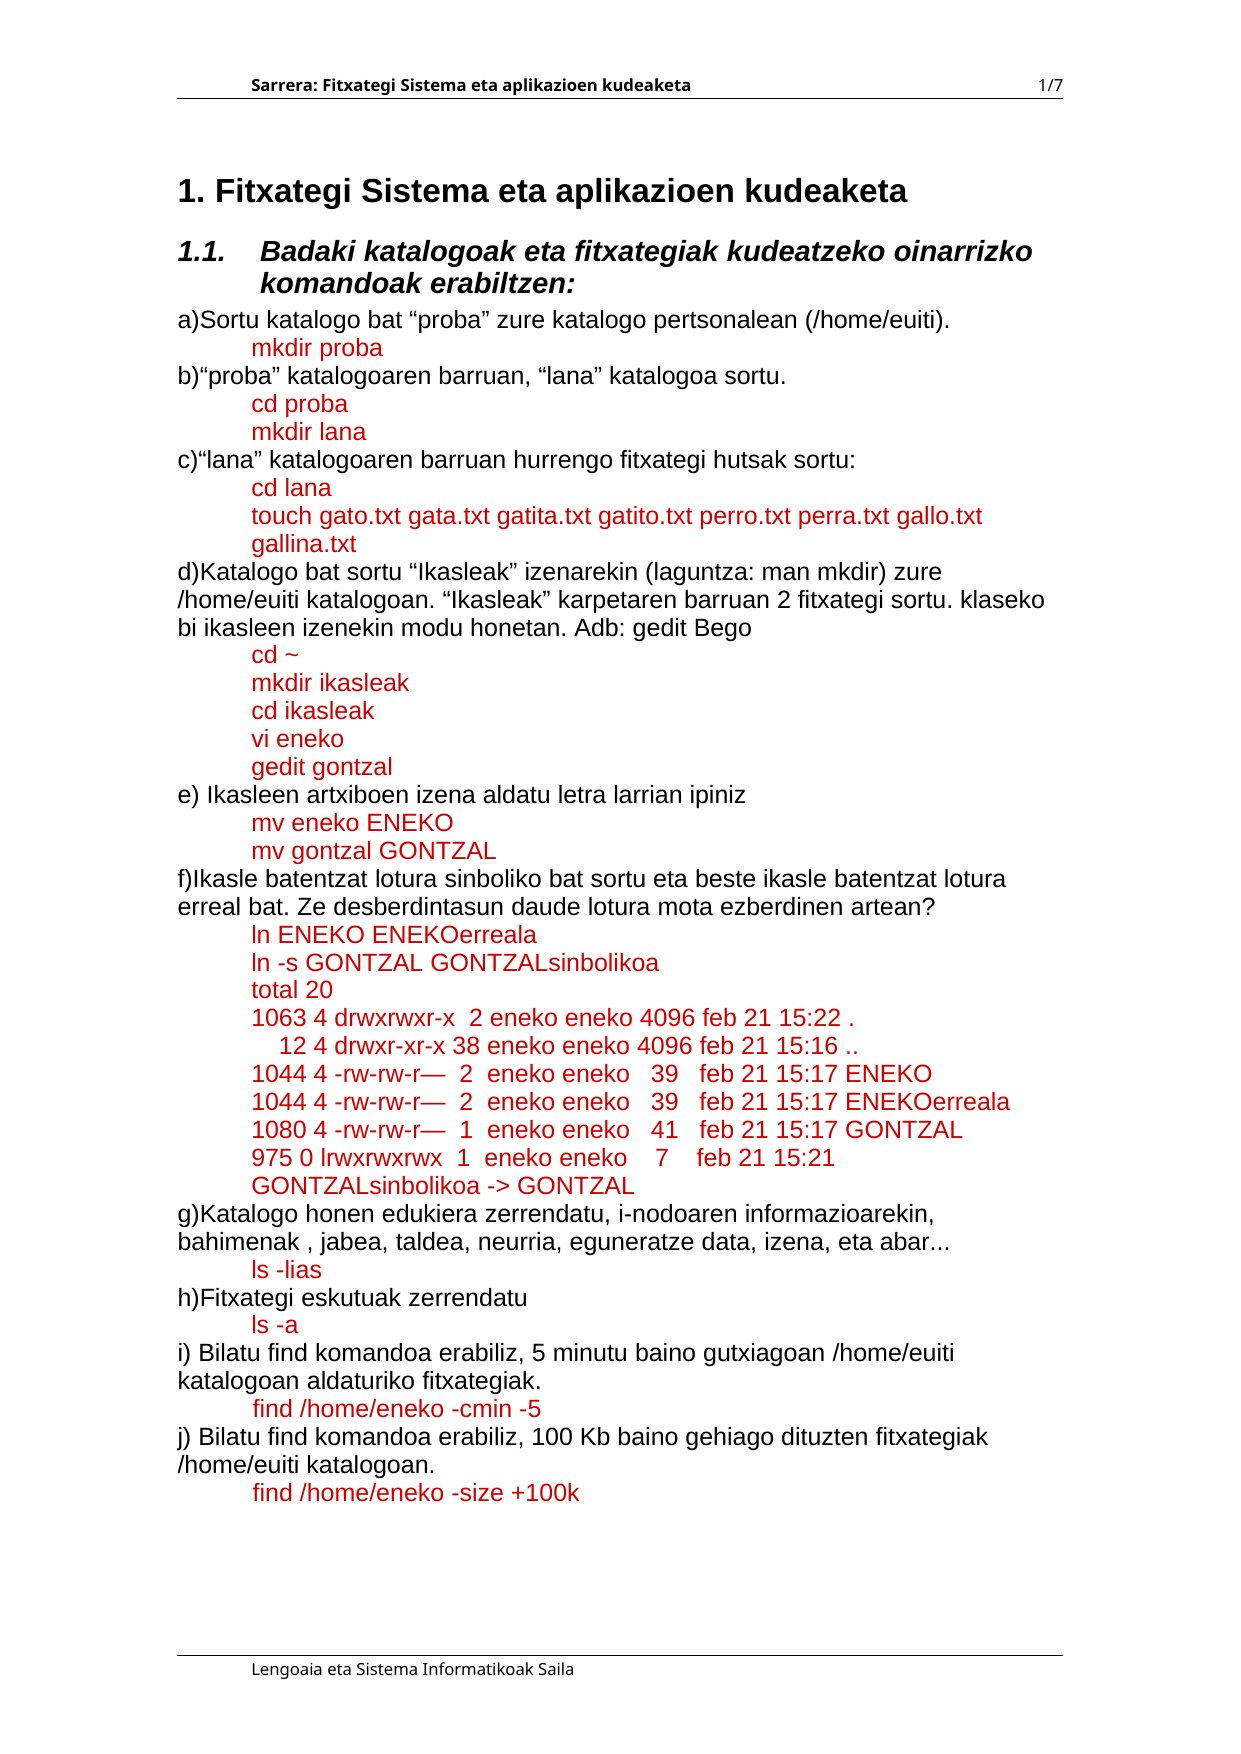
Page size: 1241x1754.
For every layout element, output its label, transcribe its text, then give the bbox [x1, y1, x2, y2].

text mv eneko ENEKO [177, 809, 1063, 837]
text mv gontzal GONTZAL [177, 837, 1063, 865]
text vi eneko [177, 725, 1063, 753]
text touch gato.txt gata.txt gatita.txt gatito.txt perro.txt perra.txt gallo.txt [177, 502, 1063, 530]
text 1063 4 drwxrwxr-x 2 eneko eneko 4096 feb 21 15:22 . [177, 1004, 1063, 1032]
text e) Ikasleen artxiboen izena aldatu letra larrian ipiniz [177, 781, 1063, 809]
text total 20 [177, 976, 1063, 1004]
text cd ~ [177, 641, 1063, 669]
text ls -a [177, 1311, 1063, 1339]
text cd proba [177, 390, 1063, 418]
text 975 0 lrwxrwxrwx 1 eneko eneko 7 feb 21 15:21 [177, 1144, 1063, 1172]
text 1044 4 -rw-rw-r— 2 eneko eneko 39 feb 21 15:17 ENEKO [177, 1060, 1063, 1088]
text gedit gontzal [177, 753, 1063, 781]
text mkdir ikasleak [177, 669, 1063, 697]
text c)“lana” katalogoaren barruan hurrengo fitxategi hutsak sortu: [177, 446, 1063, 474]
text ln -s GONTZAL GONTZALsinbolikoa [177, 948, 1063, 976]
text a)Sortu katalogo bat “proba” zure katalogo pertsonalean (/home/euiti). [177, 306, 1063, 334]
text 12 4 drwxr-xr-x 38 eneko eneko 4096 feb 21 15:16 .. [177, 1032, 1063, 1060]
text i) Bilatu find komandoa erabiliz, 5 minutu baino gutxiagoan /home/euiti katalogoan aldaturiko fitxategiak. [177, 1339, 1063, 1395]
subtitle Badaki katalogoak eta fitxategiak kudeatzeko oinarrizko komandoak erabiltzen: [177, 235, 1063, 300]
text ls -lias [177, 1256, 1063, 1283]
text f)Ikasle batentzat lotura sinboliko bat sortu eta beste ikasle batentzat lotura erreal bat. Ze desberdintasun daude lotura mota ezberdinen artean? [177, 865, 1063, 921]
text find /home/eneko -size +100k [177, 1479, 1063, 1507]
text ln ENEKO ENEKOerreala [177, 921, 1063, 948]
text g)Katalogo honen edukiera zerrendatu, i-nodoaren informazioarekin, [177, 1200, 1063, 1228]
text cd ikasleak [177, 697, 1063, 725]
text cd lana [177, 474, 1063, 502]
text mkdir lana [177, 418, 1063, 446]
text h)Fitxategi eskutuak zerrendatu [177, 1283, 1063, 1311]
text find /home/eneko -cmin -5 [177, 1395, 1063, 1423]
text 1044 4 -rw-rw-r— 2 eneko eneko 39 feb 21 15:17 ENEKOerreala [177, 1088, 1063, 1116]
text d)Katalogo bat sortu “Ikasleak” izenarekin (laguntza: man mkdir) zure /home/euiti katalogoan. “Ikasleak” karpetaren barruan 2 fitxategi sortu. klaseko bi ikasleen izenekin modu honetan. Adb: gedit Bego [177, 558, 1063, 641]
text GONTZALsinbolikoa -> GONTZAL [177, 1172, 1063, 1200]
subtitle Fitxategi Sistema eta aplikazioen kudeaketa [177, 173, 1063, 210]
text 1080 4 -rw-rw-r— 1 eneko eneko 41 feb 21 15:17 GONTZAL [177, 1116, 1063, 1144]
text j) Bilatu find komandoa erabiliz, 100 Kb baino gehiago dituzten fitxategiak /home/euiti katalogoan. [177, 1423, 1063, 1479]
text bahimenak , jabea, taldea, neurria, eguneratze data, izena, eta abar... [177, 1228, 1063, 1256]
text gallina.txt [177, 530, 1063, 558]
text mkdir proba [177, 334, 1063, 362]
text b)“proba” katalogoaren barruan, “lana” katalogoa sortu. [177, 362, 1063, 390]
